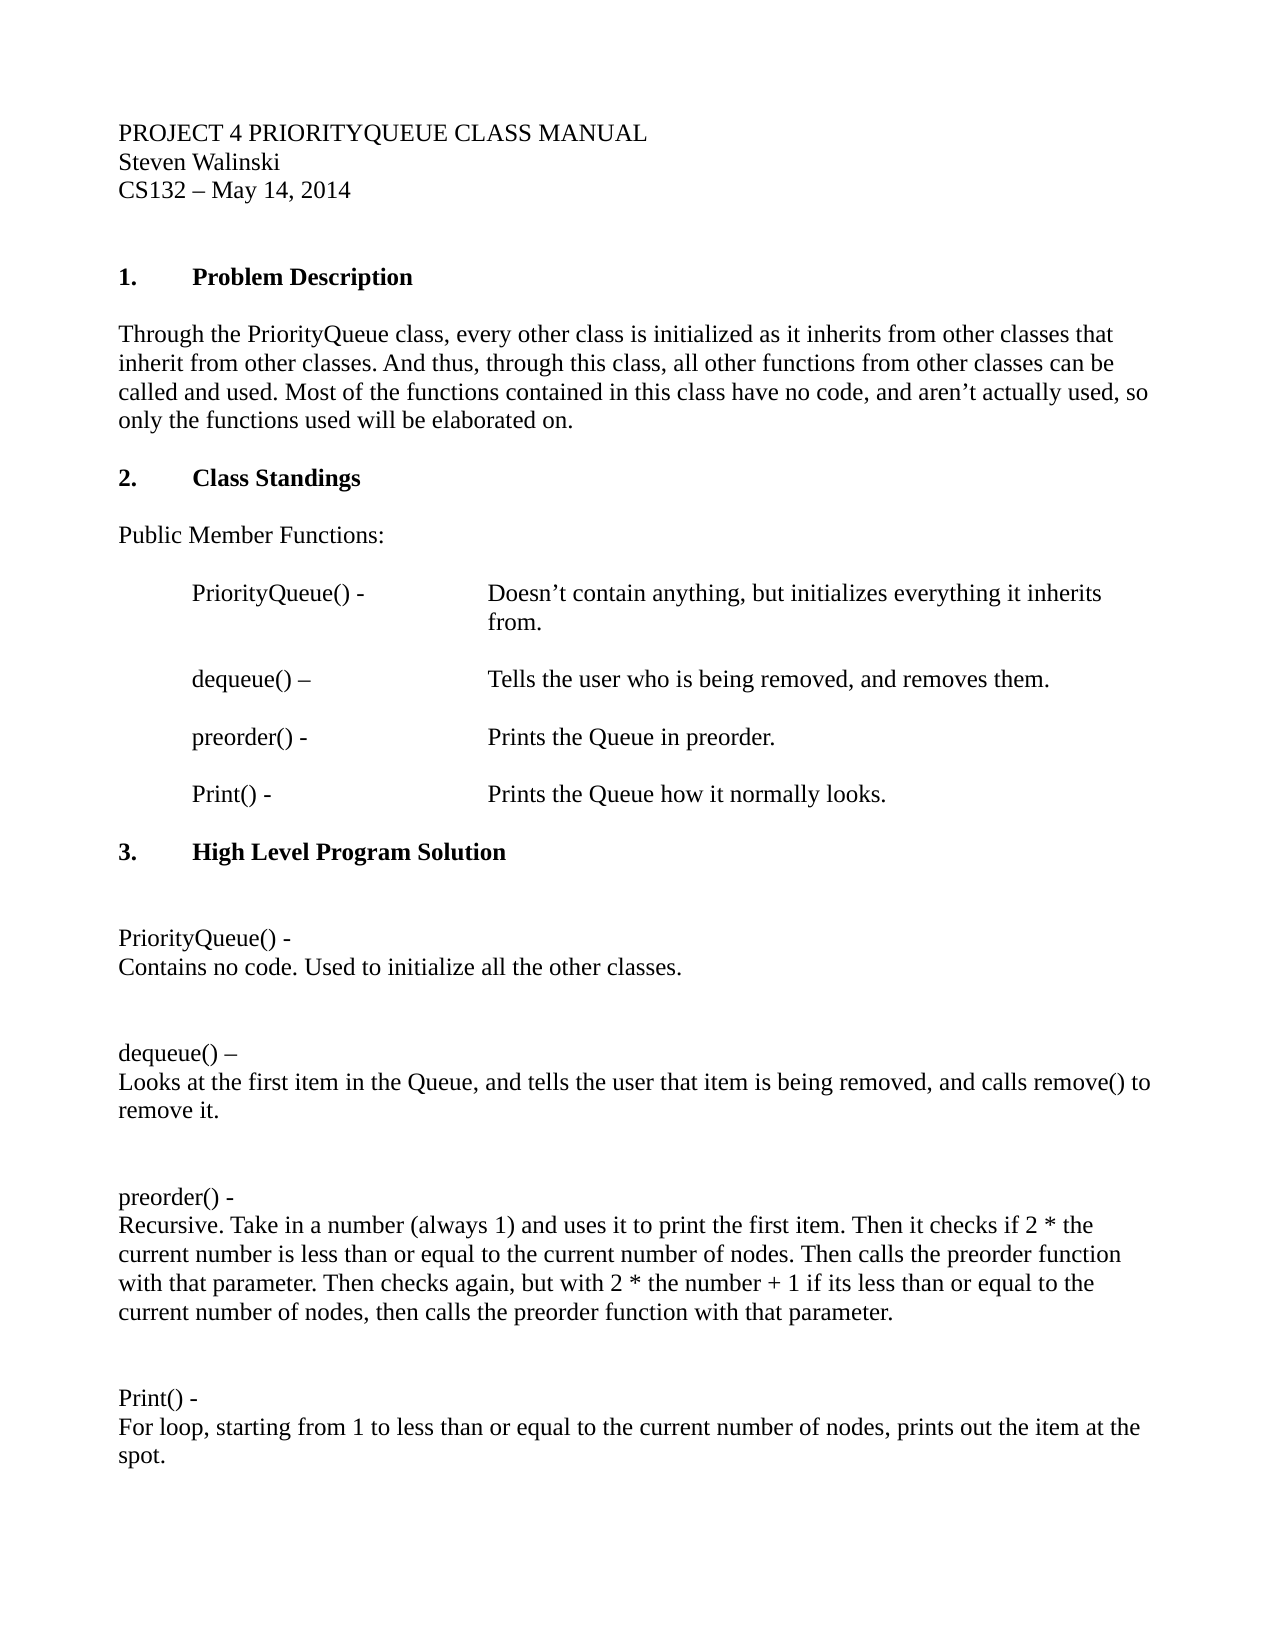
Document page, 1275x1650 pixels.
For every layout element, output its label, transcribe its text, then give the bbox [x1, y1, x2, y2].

text PROJECT 4 PRIORITYQUEUE CLASS MANUAL [118, 118, 1157, 147]
text preorder() - Prints the Queue in preorder. [192, 722, 1157, 751]
text dequeue() – Tells the user who is being removed, and removes them. [192, 664, 1157, 693]
text 1. Problem Description [118, 262, 1157, 291]
text PriorityQueue() - [118, 923, 1157, 952]
text Through the PriorityQueue class, every other class is initialized as it inherits from other classes that inherit from other classes. And thus, through this class, all other functions from other classes can be called and used. Most of the functions contained in this class have no code, and aren’t actually used, so only the functions used will be elaborated on. [118, 319, 1157, 434]
text CS132 – May 14, 2014 [118, 176, 1157, 204]
text Print() - Prints the Queue how it normally looks. [192, 779, 1157, 808]
text 3. High Level Program Solution [118, 837, 1157, 866]
text Looks at the first item in the Queue, and tells the user that item is being removed, and calls remove() to remove it. [118, 1067, 1157, 1124]
text PriorityQueue() - Doesn’t contain anything, but initializes everything it inherits from. [192, 578, 1157, 636]
text preorder() - [118, 1182, 1157, 1211]
text 2. Class Standings [118, 463, 1157, 492]
text dequeue() – [118, 1038, 1157, 1067]
text Recursive. Take in a number (always 1) and uses it to print the first item. Then it checks if 2 * the current number is less than or equal to the current number of nodes. Then calls the preorder function with that parameter. Then checks again, but with 2 * the number + 1 if its less than or equal to the current number of nodes, then calls the preorder function with that parameter. [118, 1211, 1157, 1326]
text For loop, starting from 1 to less than or equal to the current number of nodes, prints out the item at the spot. [118, 1412, 1157, 1469]
text Public Member Functions: [118, 521, 1157, 549]
text Contains no code. Used to initialize all the other classes. [118, 952, 1157, 981]
text Print() - [118, 1383, 1157, 1412]
text Steven Walinski [118, 147, 1157, 176]
